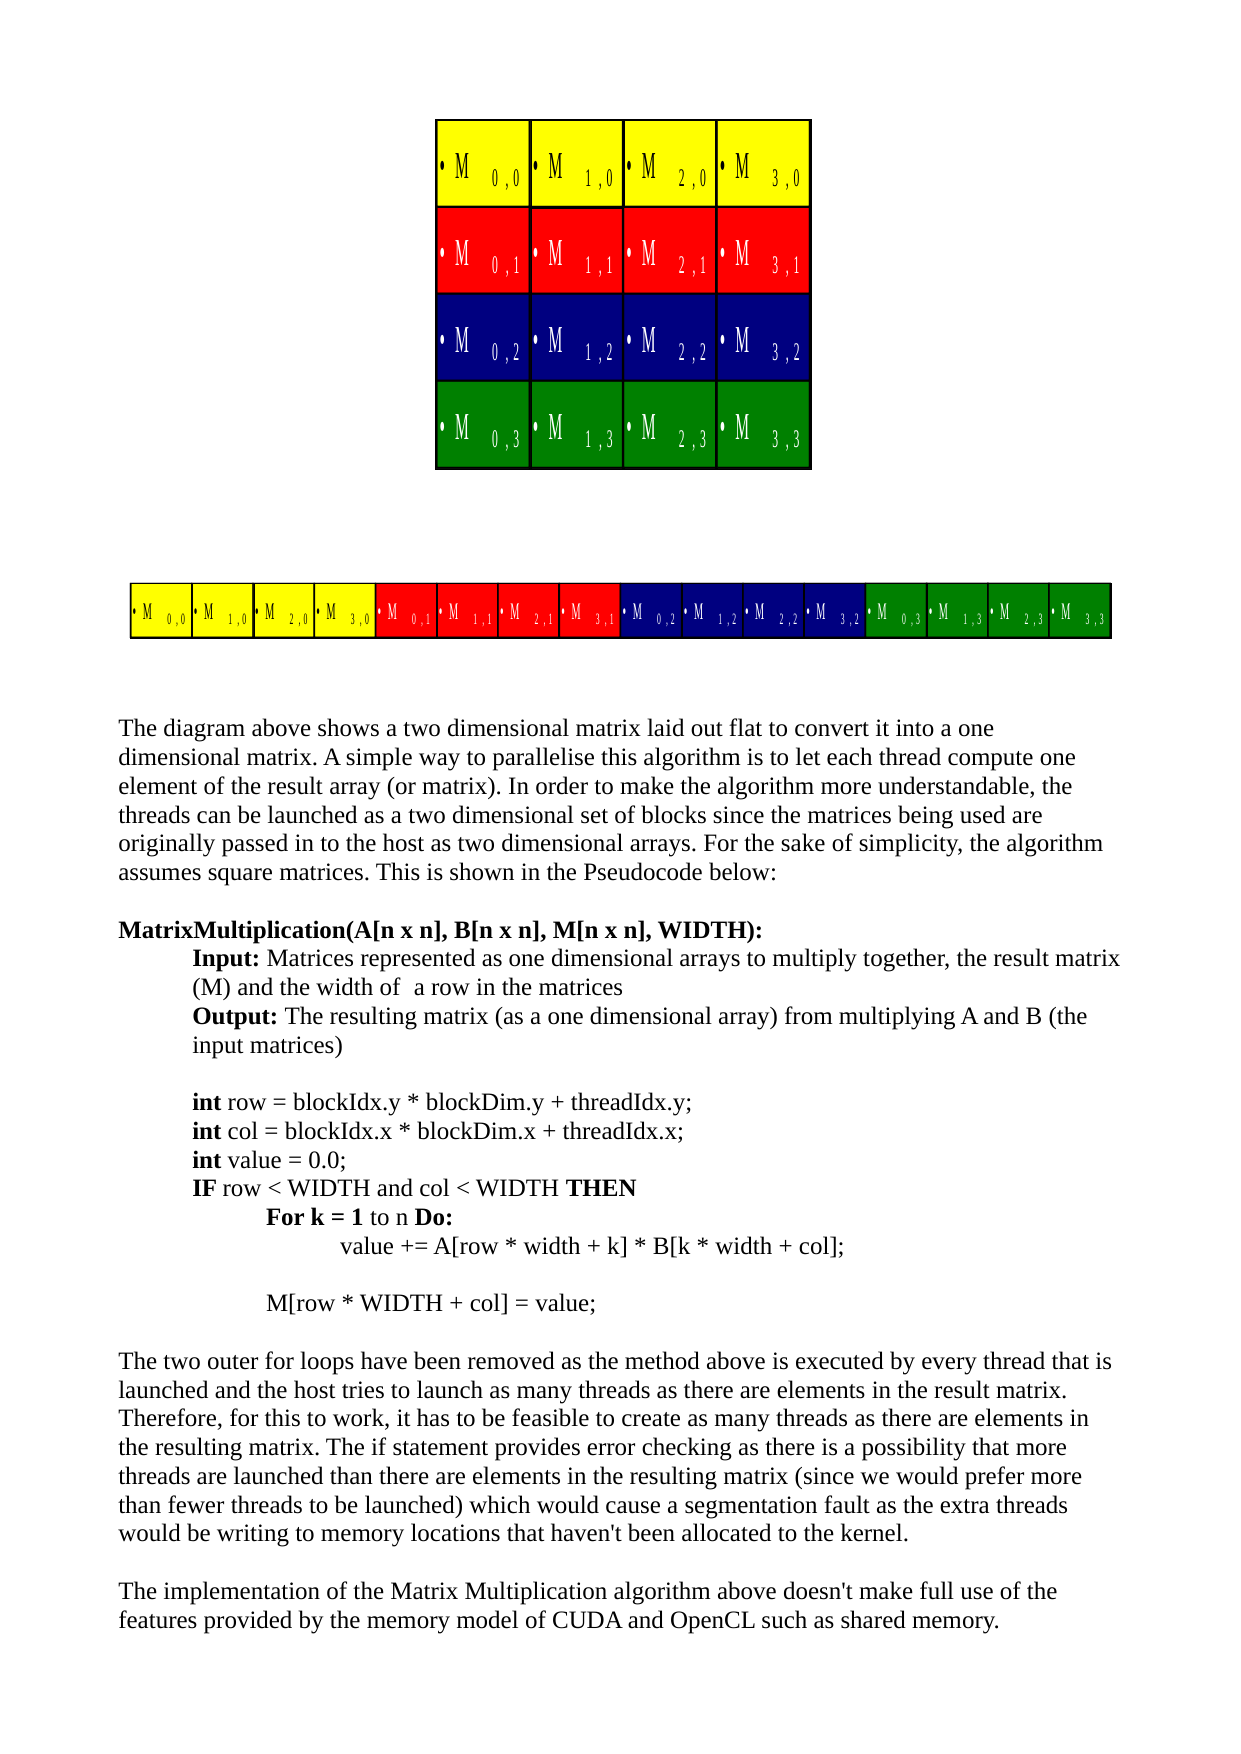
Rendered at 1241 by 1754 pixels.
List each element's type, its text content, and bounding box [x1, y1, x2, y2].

text The two outer for loops have been removed as the method above is executed by every thread that is launched and the host tries to launch as many threads as there are elements in the result matrix. Therefore, for this to work, it has to be feasible to create as many threads as there are elements in the resulting matrix. The if statement provides error checking as there is a possibility that more threads are launched than there are elements in the resulting matrix (since we would prefer more than fewer threads to be launched) which would cause a segmentation fault as the extra threads would be writing to memory locations that haven't been allocated to the kernel. [118, 1346, 1122, 1547]
text MatrixMultiplication(A[n x n], B[n x n], M[n x n], WIDTH): [118, 915, 1122, 943]
text Output: The resulting matrix (as a one dimensional array) from multiplying A and B (the input matrices) [118, 1001, 1122, 1058]
text Input: Matrices represented as one dimensional arrays to multiply together, the result matrix (M) and the width of a row in the matrices [118, 943, 1122, 1001]
text For k = 1 to n Do: [118, 1202, 1122, 1231]
text The diagram above shows a two dimensional matrix laid out flat to convert it into a one dimensional matrix. A simple way to parallelise this algorithm is to let each thread compute one element of the result array (or matrix). In order to make the algorithm more understandable, the threads can be launched as a two dimensional set of blocks since the matrices being used are originally passed in to the host as two dimensional arrays. For the sake of simplicity, the algorithm assumes square matrices. This is shown in the Pseudocode below: [118, 713, 1122, 886]
text value += A[row * width + k] * B[k * width + col]; [118, 1231, 1122, 1260]
text M[row * WIDTH + col] = value; [118, 1288, 1122, 1317]
text IF row < WIDTH and col < WIDTH THEN [118, 1173, 1122, 1202]
text int col = blockIdx.x * blockDim.x + threadIdx.x; [118, 1116, 1122, 1145]
text The implementation of the Matrix Multiplication algorithm above doesn't make full use of the features provided by the memory model of CUDA and OpenCL such as shared memory. [118, 1576, 1122, 1633]
text int row = blockIdx.y * blockDim.y + threadIdx.y; [118, 1087, 1122, 1116]
text int value = 0.0; [118, 1145, 1122, 1173]
